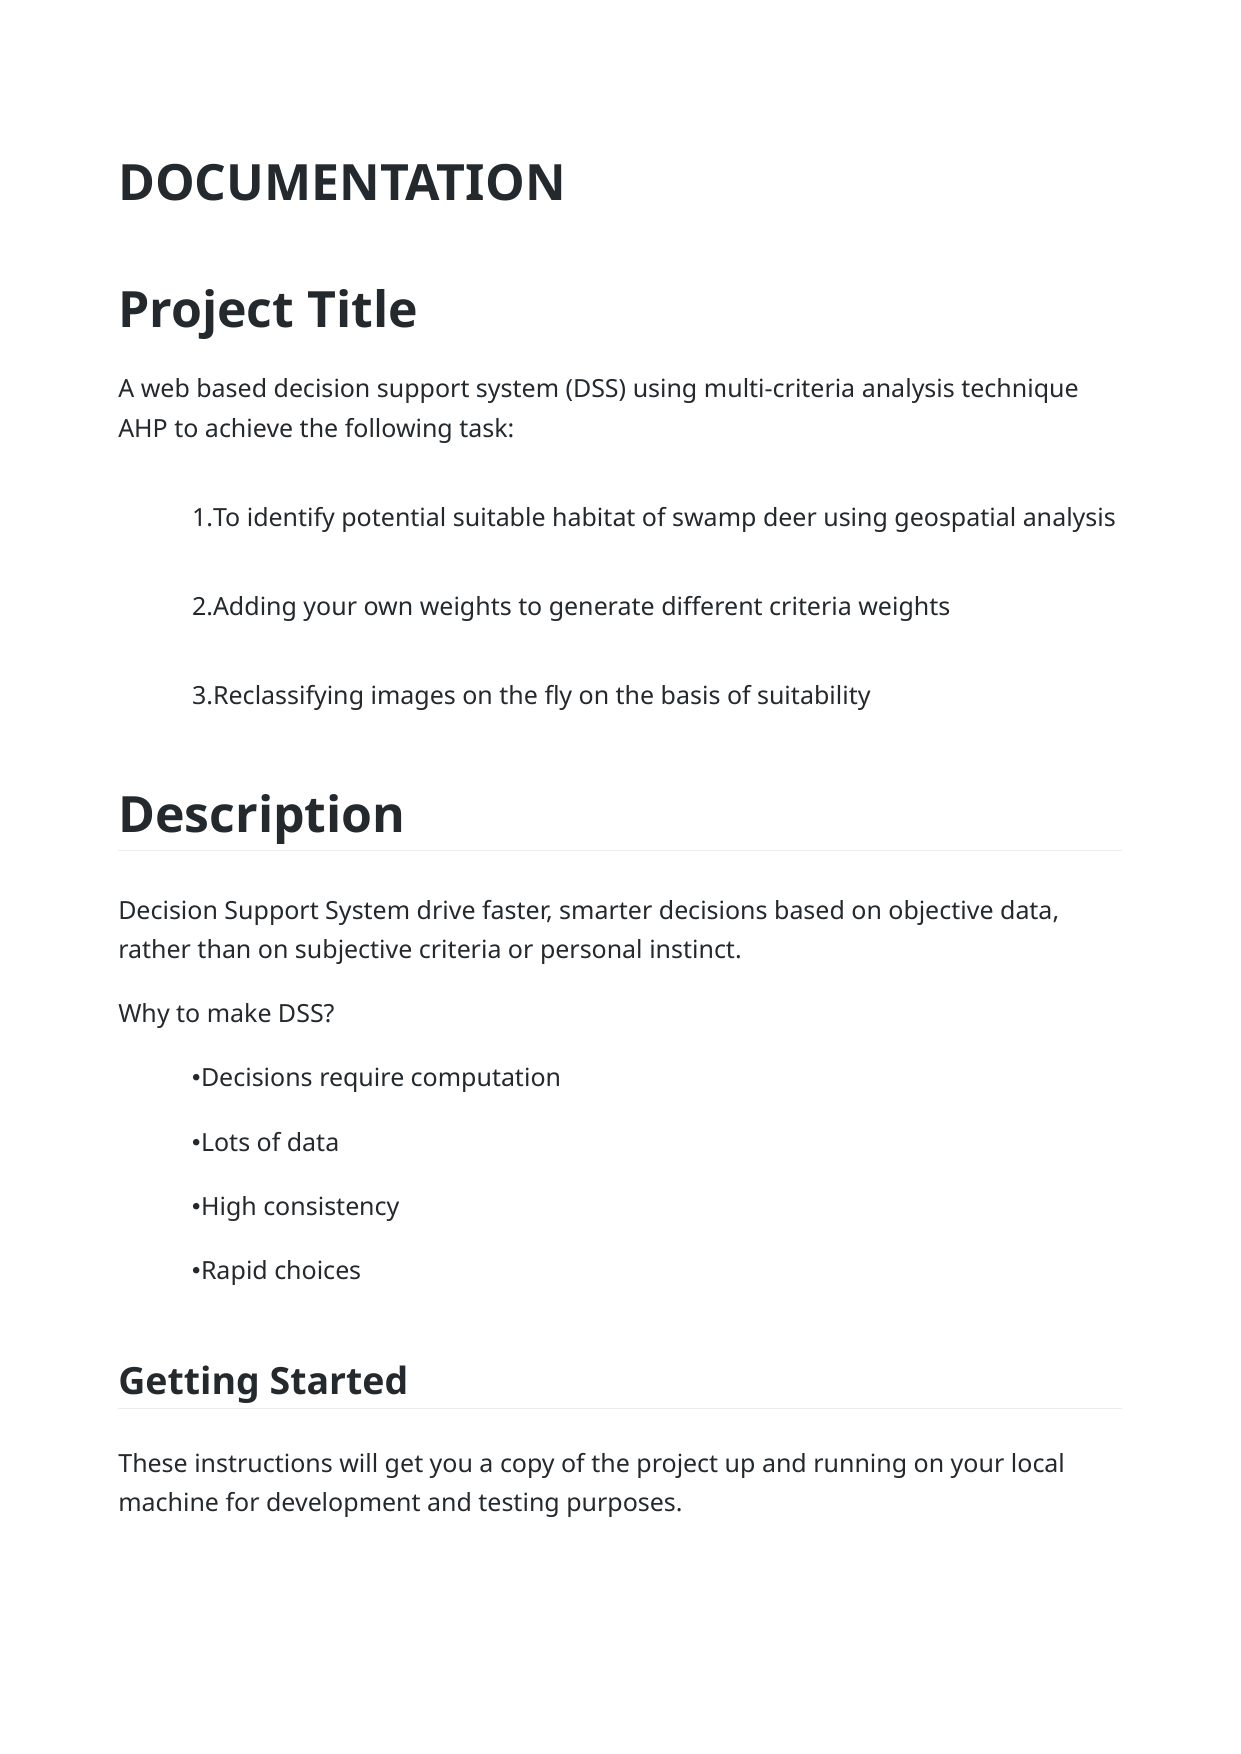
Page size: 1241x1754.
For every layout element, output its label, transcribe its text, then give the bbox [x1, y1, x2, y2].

text Why to make DSS? [118, 996, 1122, 1030]
subtitle Project Title [118, 274, 1122, 342]
list Rapid choices [118, 1252, 1122, 1287]
subtitle DOCUMENTATION [118, 147, 1122, 215]
list Reclassifying images on the fly on the basis of suitability [118, 678, 1122, 712]
list Decisions require computation [118, 1060, 1122, 1094]
list Lots of data [118, 1124, 1122, 1158]
list Adding your own weights to generate different criteria weights [118, 588, 1122, 623]
text These instructions will get you a copy of the project up and running on your local machine for development and testing purposes. [118, 1446, 1122, 1519]
subtitle Description [118, 779, 1122, 850]
text Decision Support System drive faster, smarter decisions based on objective data, rather than on subjective criteria or personal instinct. [118, 892, 1122, 966]
list To identify potential suitable habitat of swamp deer using geospatial analysis [118, 499, 1122, 533]
text A web based decision support system (DSS) using multi-criteria analysis technique AHP to achieve the following task: [118, 371, 1122, 444]
list High consistency [118, 1188, 1122, 1222]
subtitle Getting Started [118, 1354, 1122, 1408]
